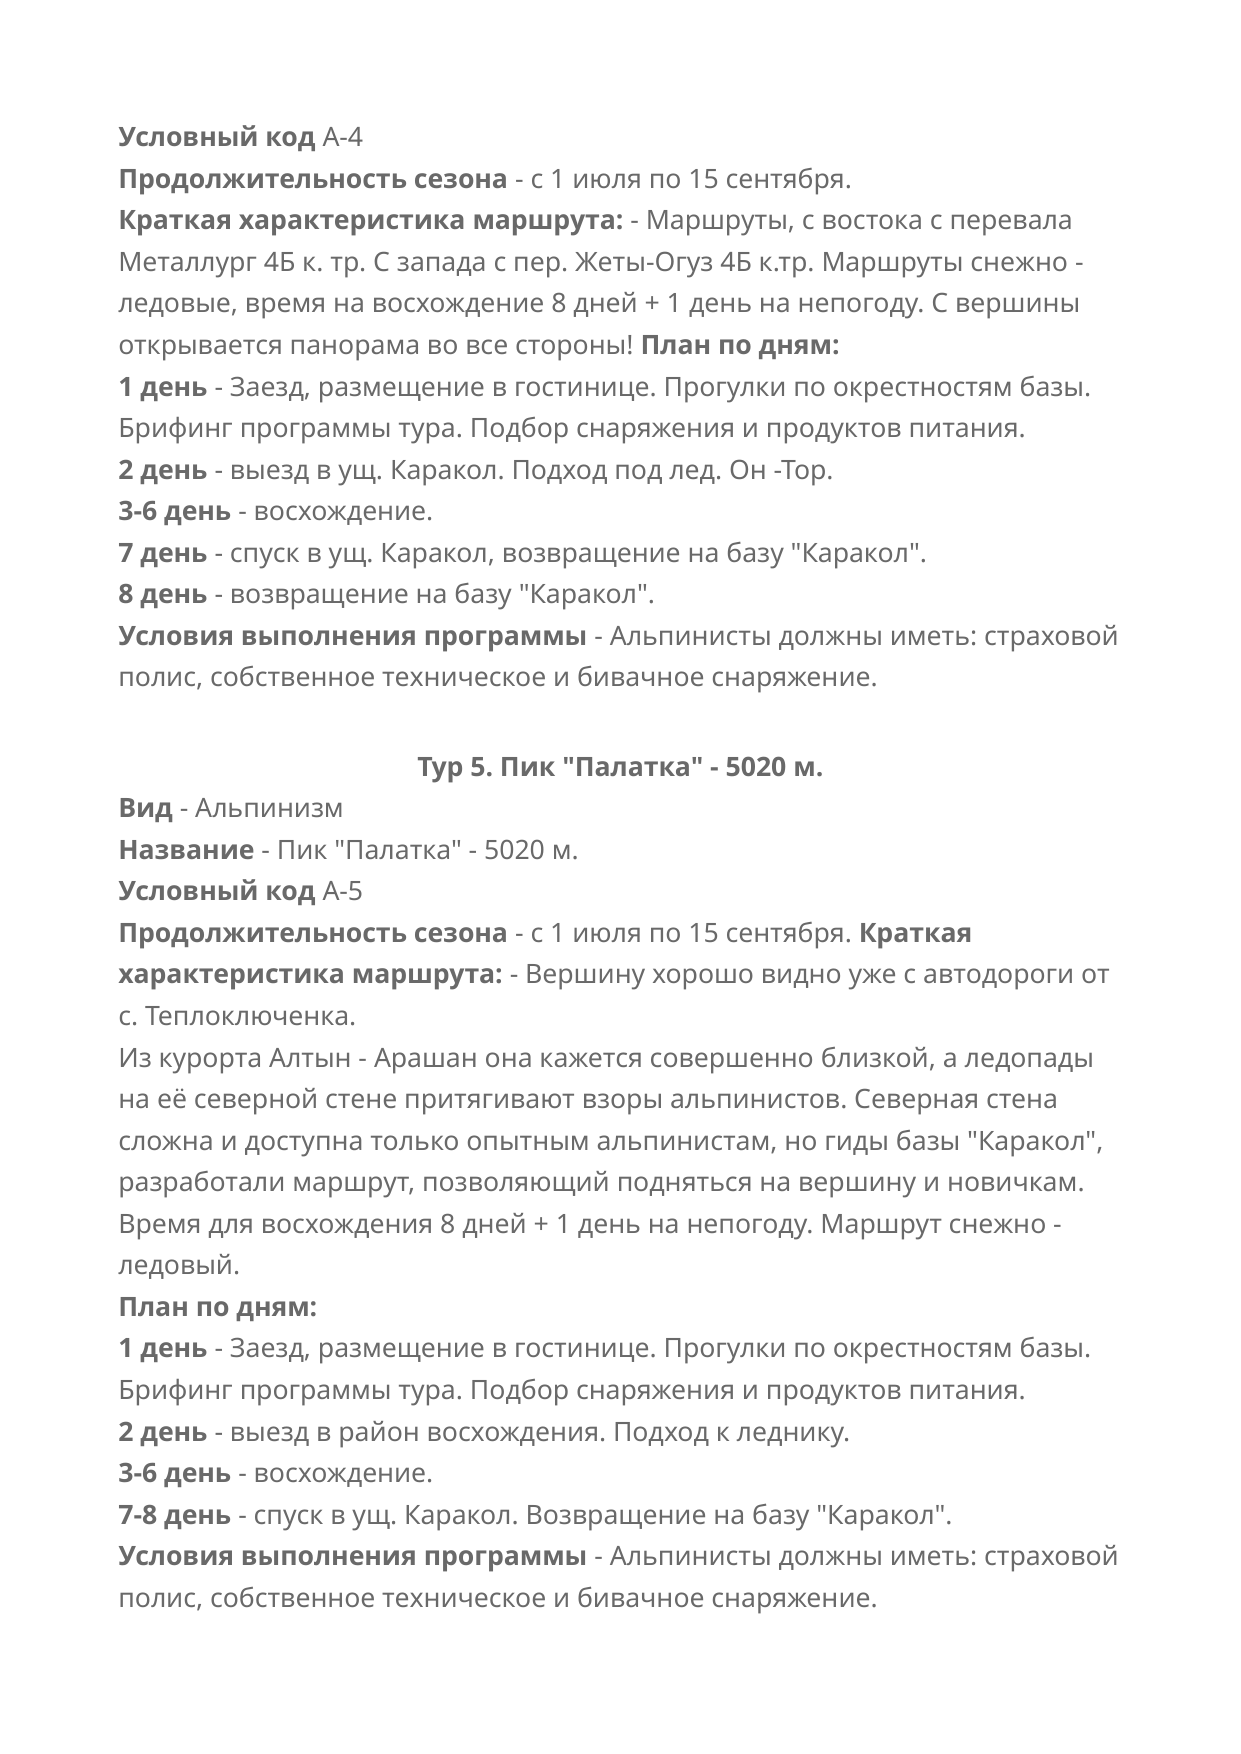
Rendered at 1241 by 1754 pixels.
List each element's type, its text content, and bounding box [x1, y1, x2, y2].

text Вид - Альпинизм Название - Пик "Палатка" - 5020 м. Условный код А-5 Продолжительность сезона - с 1 июля по 15 сентября. Краткая характеристика маршрута: - Вершину хорошо видно уже с автодороги от с. Теплоключенка. Из курорта Алтын - Арашан она кажется совершенно близкой, а ледопады на её северной стене притягивают взоры альпинистов. Северная стена сложна и доступна только опытным альпинистам, но гиды базы "Каракол", разработали маршрут, позволяющий подняться на вершину и новичкам. Время для восхождения 8 дней + 1 день на непогоду. Маршрут снежно - ледовый. План по дням: 1 день - Заезд, размещение в гостинице. Прогулки по окрестностям базы. Брифинг программы тура. Подбор снаряжения и продуктов питания. 2 день - выезд в район восхождения. Подход к леднику. 3-6 день - восхождение. 7-8 день - спуск в ущ. Каракол. Возвращение на базу "Каракол". Условия выполнения программы - Альпинисты должны иметь: страховой полис, собственное техническое и бивачное снаряжение. [118, 789, 1122, 1615]
text Условный код А-4 Продолжительность сезона - с 1 июля по 15 сентября. Краткая характеристика маршрута: - Маршруты, с востока с перевала Металлург 4Б к. тр. С запада с пер. Жеты-Огуз 4Б к.тр. Маршруты снежно - ледовые, время на восхождение 8 дней + 1 день на непогоду. С вершины открывается панорама во все стороны! План по дням: 1 день - Заезд, размещение в гостинице. Прогулки по окрестностям базы. Брифинг программы тура. Подбор снаряжения и продуктов питания. 2 день - выезд в ущ. Каракол. Подход под лед. Он -Тор. 3-6 день - восхождение. 7 день - спуск в ущ. Каракол, возвращение на базу "Каракол". 8 день - возвращение на базу "Каракол". Условия выполнения программы - Альпинисты должны иметь: страховой полис, собственное техническое и бивачное снаряжение. [118, 118, 1122, 694]
text Тур 5. Пик "Палатка" - 5020 м. [118, 748, 1122, 784]
